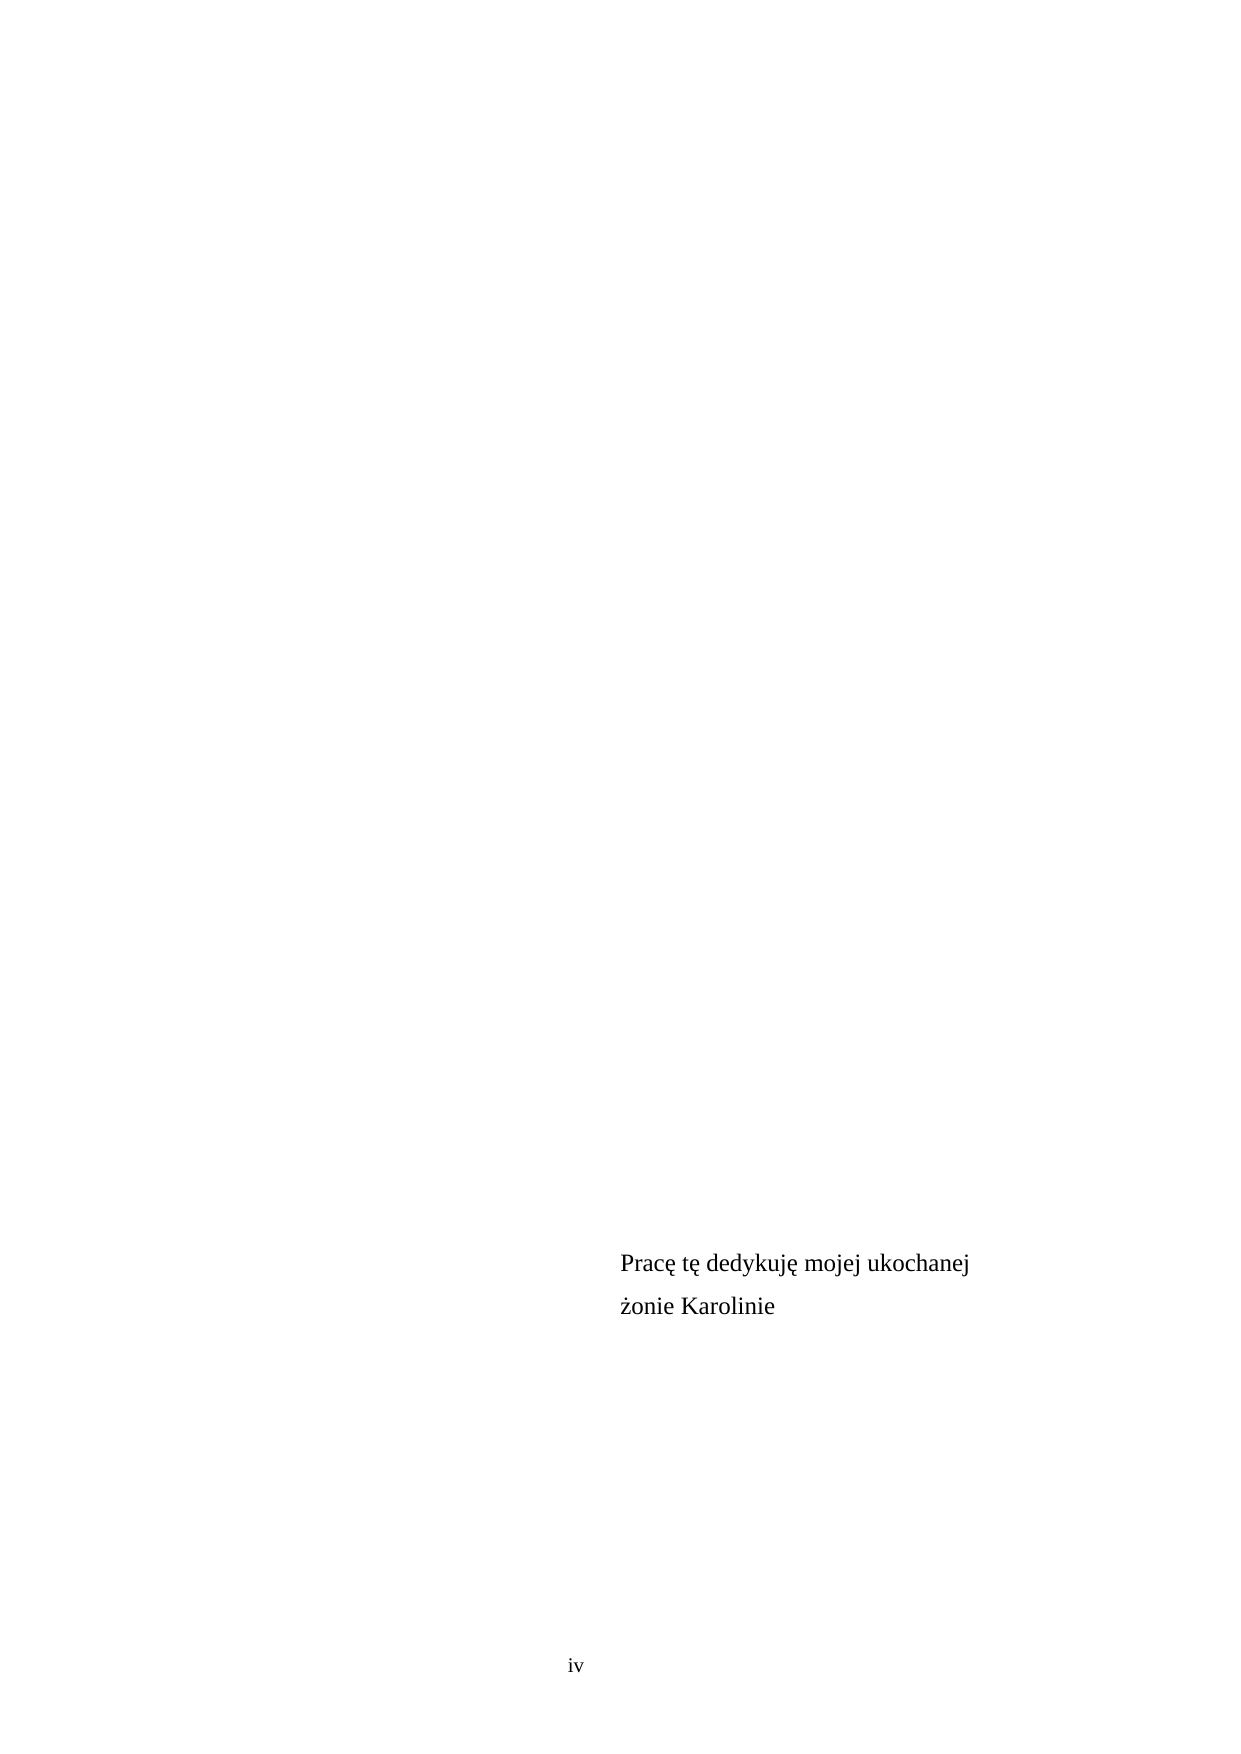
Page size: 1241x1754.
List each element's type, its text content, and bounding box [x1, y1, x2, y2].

text Pracę tę dedykuję mojej ukochanej żonie Karolinie [620, 1248, 1004, 1319]
